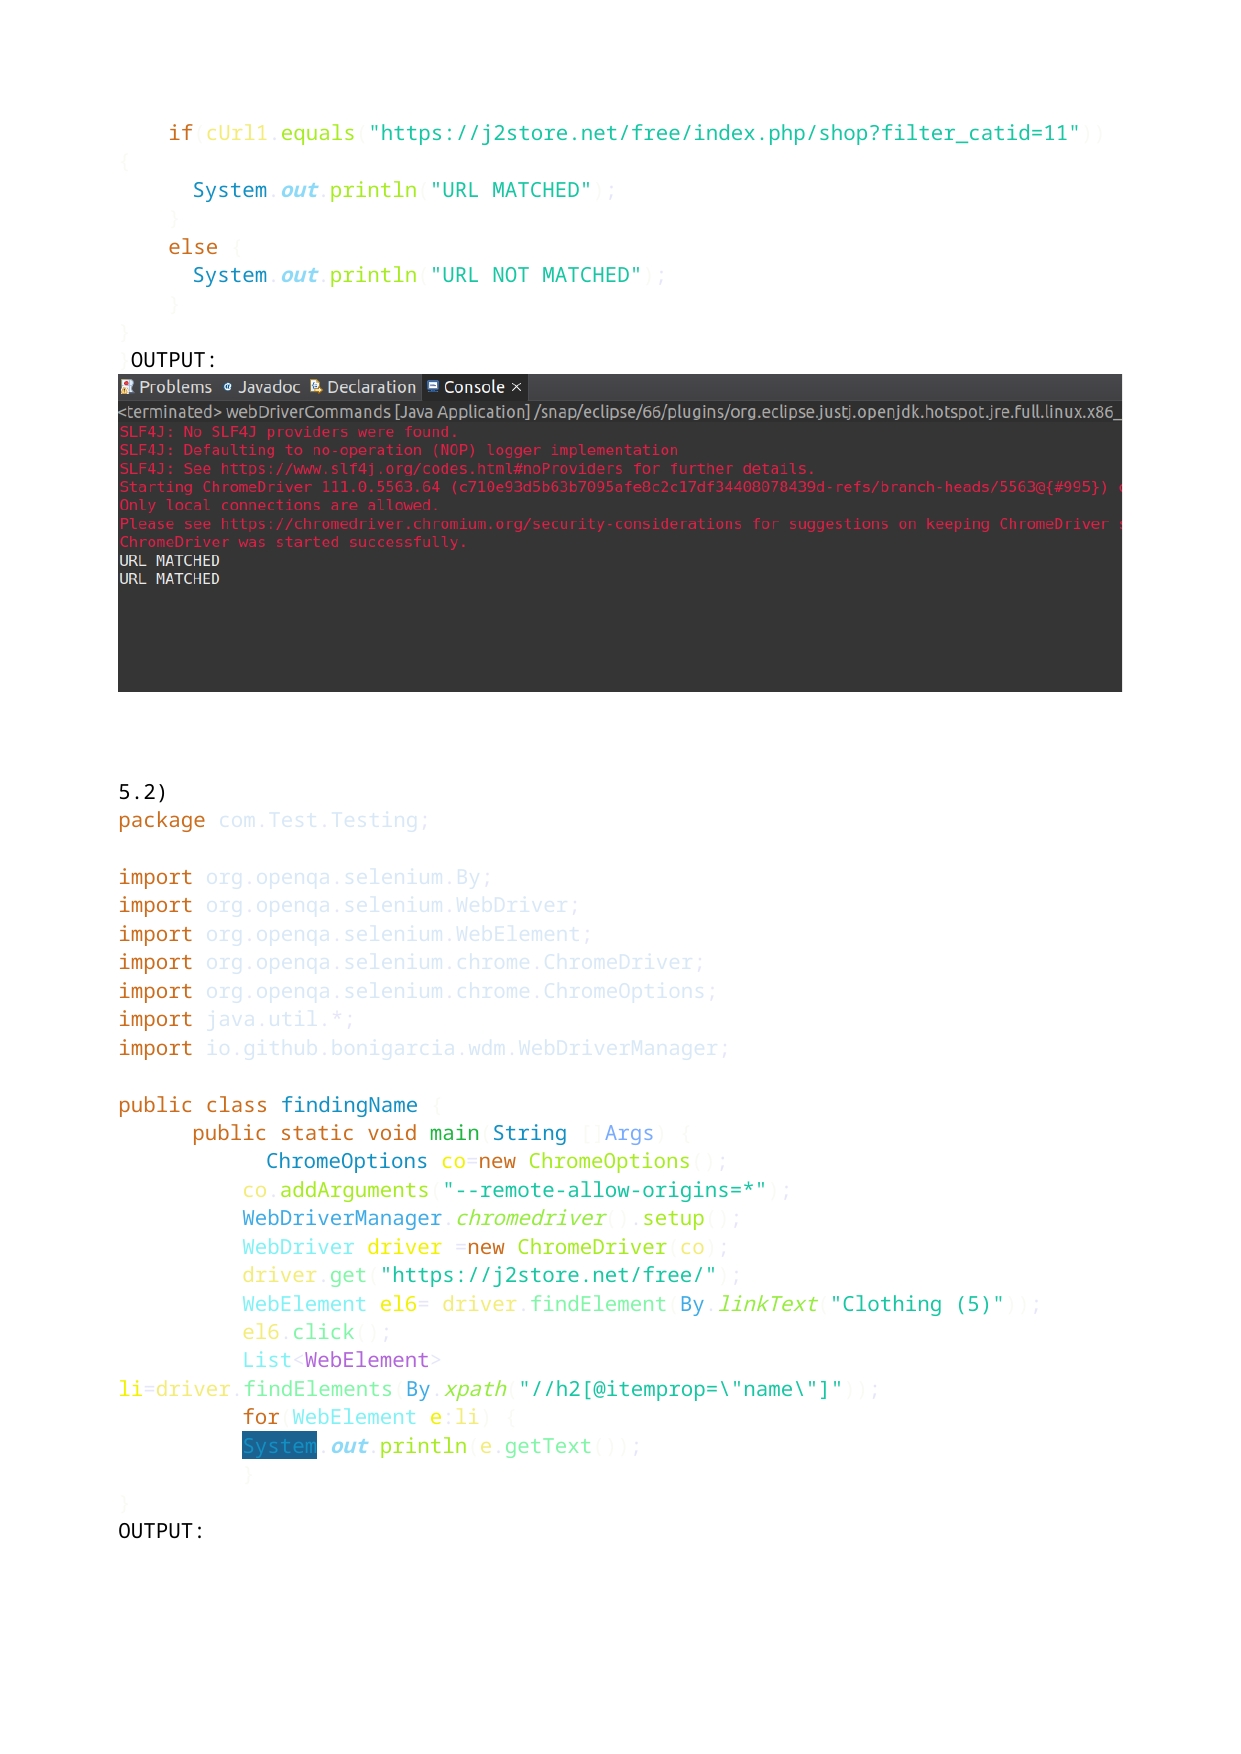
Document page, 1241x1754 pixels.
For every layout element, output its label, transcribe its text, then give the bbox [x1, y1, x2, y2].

text System.out.println("URL NOT MATCHED"); [118, 260, 1122, 289]
text ChromeOptions co=new ChromeOptions(); [118, 1147, 1122, 1175]
text System.out.println(e.getText()); [118, 1431, 1122, 1459]
text import org.openqa.selenium.WebElement; [118, 919, 1122, 947]
text }OUTPUT: [118, 346, 1122, 374]
text package com.Test.Testing; [118, 805, 1122, 834]
text else { [118, 232, 1122, 260]
text } [118, 317, 1122, 346]
text public class findingName { [118, 1090, 1122, 1118]
text co.addArguments("--remote-allow-origins=*"); [118, 1175, 1122, 1203]
text 5.2) [118, 777, 1122, 805]
text driver.get("https://j2store.net/free/"); [118, 1260, 1122, 1289]
text import org.openqa.selenium.chrome.ChromeOptions; [118, 976, 1122, 1004]
text WebDriverManager.chromedriver().setup(); [118, 1203, 1122, 1232]
text public static void main(String []Args) { [118, 1118, 1122, 1147]
picture [118, 374, 1123, 692]
text import org.openqa.selenium.chrome.ChromeDriver; [118, 947, 1122, 976]
text } [118, 1459, 1122, 1488]
text for(WebElement e:li) { [118, 1402, 1122, 1431]
text import org.openqa.selenium.WebDriver; [118, 891, 1122, 919]
text } [118, 203, 1122, 232]
text List<WebElement> li=driver.findElements(By.xpath("//h2[@itemprop=\"name\"]")); [118, 1346, 1122, 1402]
text import io.github.bonigarcia.wdm.WebDriverManager; [118, 1033, 1122, 1061]
text WebElement el6= driver.findElement(By.linkText("Clothing (5)")); [118, 1289, 1122, 1317]
text } [118, 289, 1122, 317]
text el6.click(); [118, 1317, 1122, 1346]
text import java.util.*; [118, 1004, 1122, 1033]
text System.out.println("URL MATCHED"); [118, 175, 1122, 203]
text if(cUrl1.equals("https://j2store.net/free/index.php/shop?filter_catid=11")) { [118, 118, 1122, 175]
text OUTPUT: [118, 1516, 1122, 1545]
text WebDriver driver =new ChromeDriver(co); [118, 1232, 1122, 1260]
text } [118, 1488, 1122, 1516]
text import org.openqa.selenium.By; [118, 862, 1122, 891]
